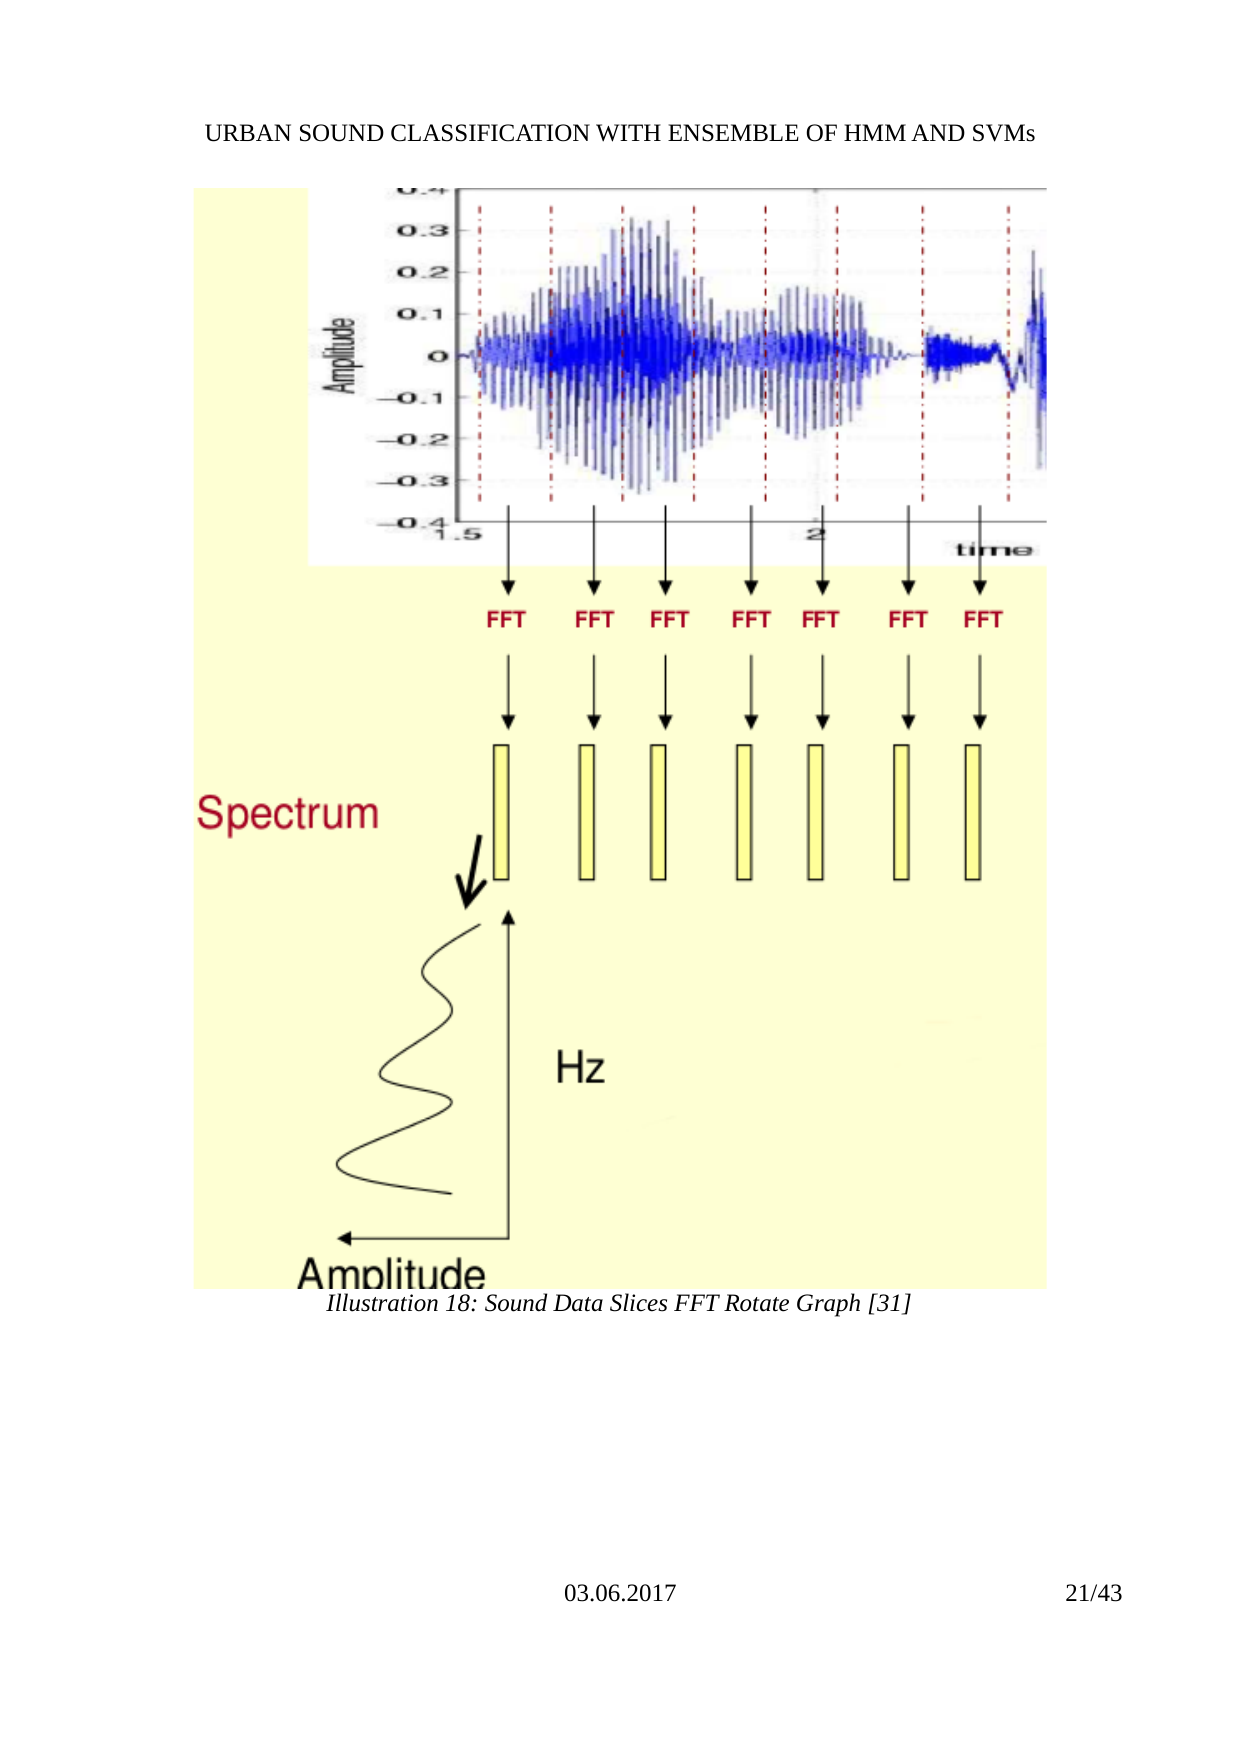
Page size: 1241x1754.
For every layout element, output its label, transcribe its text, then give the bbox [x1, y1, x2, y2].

picture [193, 188, 1047, 1289]
text Illustration 18: Sound Data Slices FFT Rotate Graph [31] [118, 189, 1122, 1317]
